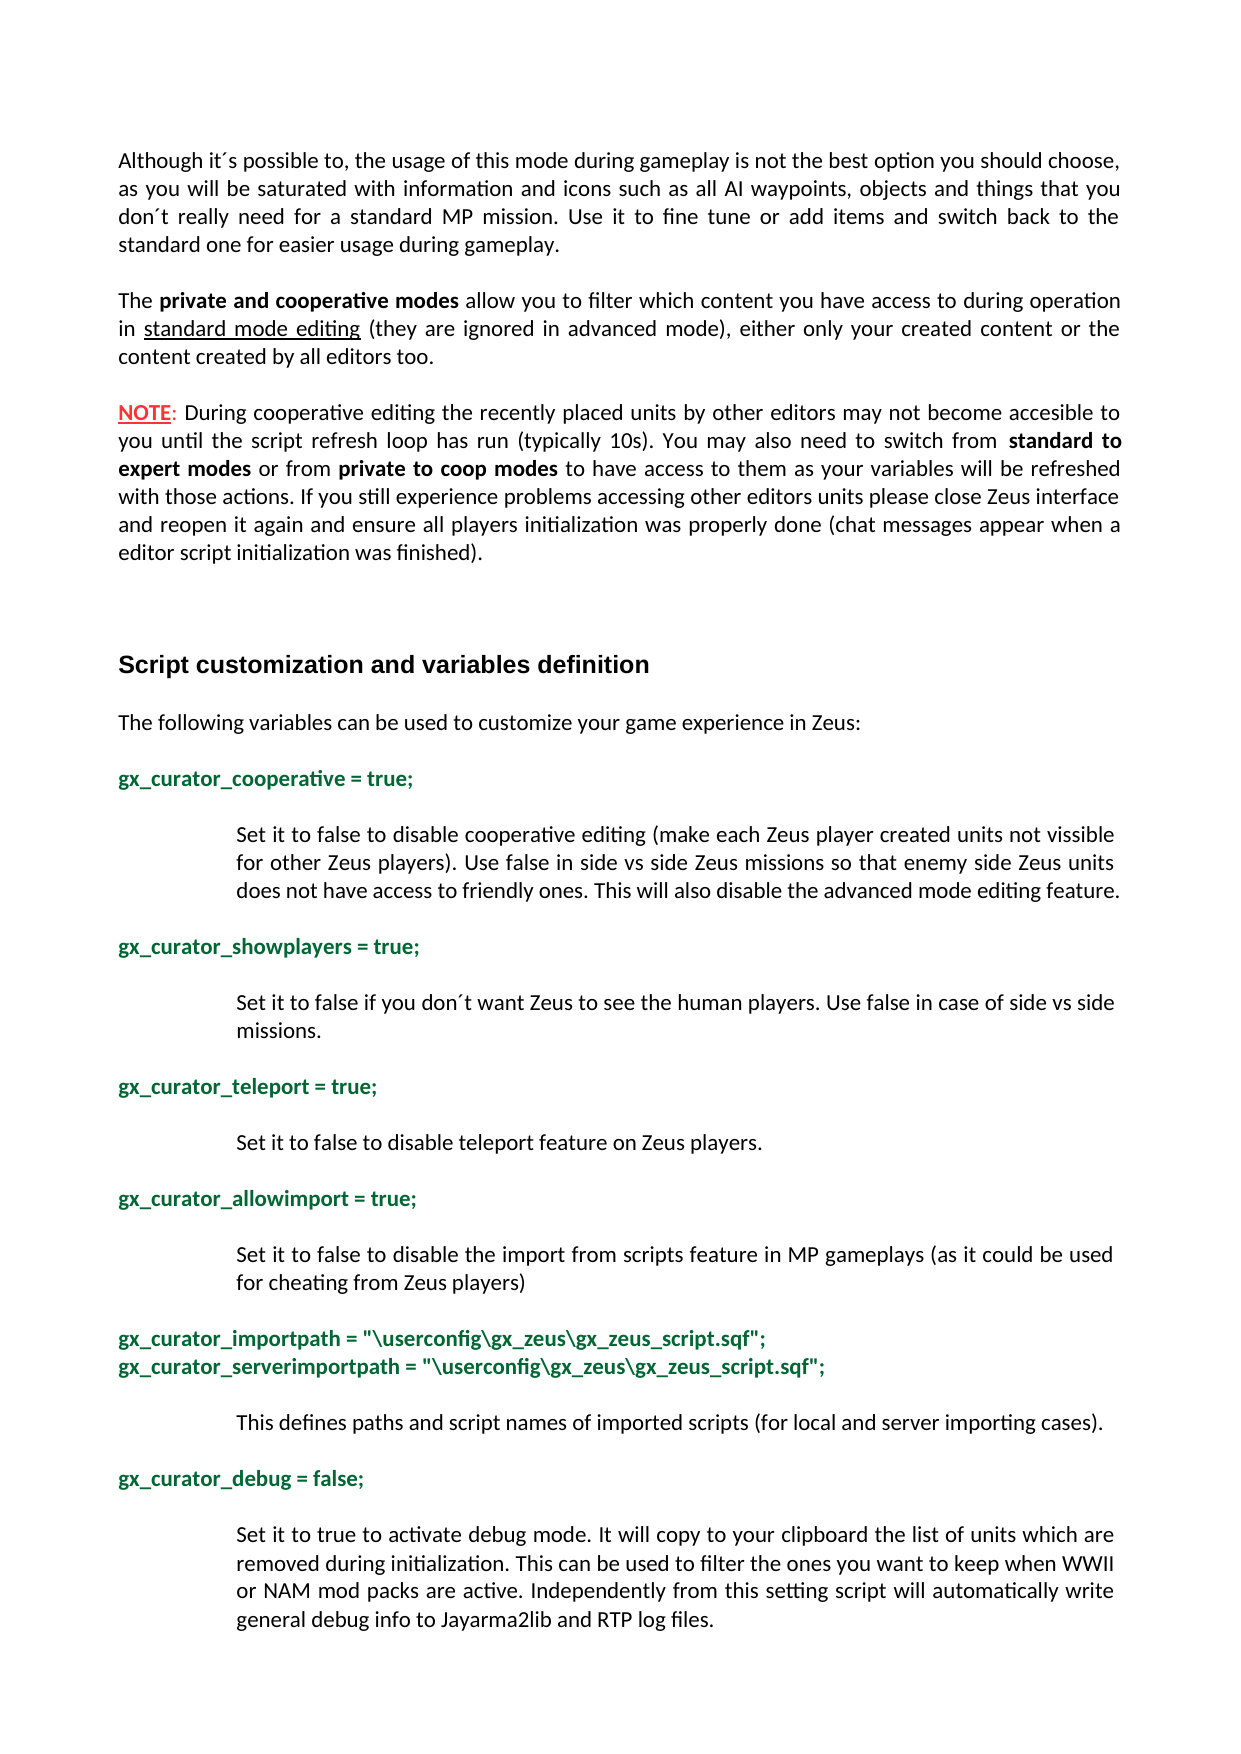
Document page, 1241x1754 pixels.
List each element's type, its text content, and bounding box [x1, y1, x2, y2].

text NOTE: During cooperative editing the recently placed units by other editors may not become accesible to you until the script refresh loop has run (typically 10s). You may also need to switch from standard to expert modes or from private to coop modes to have access to them as your variables will be refreshed with those actions. If you still experience problems accessing other editors units please close Zeus interface and reopen it again and ensure all players initialization was properly done (chat messages appear when a editor script initialization was finished). [118, 398, 1122, 566]
text gx_curator_teleport = true; [118, 1072, 1122, 1100]
text This defines paths and script names of imported scripts (for local and server importing cases). [118, 1408, 1122, 1437]
text Although it´s possible to, the usage of this mode during gameplay is not the best option you should choose, as you will be saturated with information and icons such as all AI waypoints, objects and things that you don´t really need for a standard MP mission. Use it to fine tune or add items and switch back to the standard one for easier usage during gameplay. [118, 146, 1122, 258]
text Set it to false to disable teleport feature on Zeus players. [118, 1128, 1122, 1156]
text gx_curator_allowimport = true; [118, 1184, 1122, 1212]
text gx_curator_debug = false; [118, 1464, 1122, 1493]
text Set it to false to disable the import from scripts feature in MP gameplays (as it could be used for cheating from Zeus players) [118, 1240, 1122, 1296]
text Script customization and variables definition [118, 651, 1122, 679]
text gx_curator_serverimportpath = "\userconfig\gx_zeus\gx_zeus_script.sqf"; [118, 1352, 1122, 1381]
text gx_curator_showplayers = true; [118, 932, 1122, 960]
text Set it to true to activate debug mode. It will copy to your clipboard the list of units which are removed during initialization. This can be used to filter the ones you want to keep when WWII or NAM mod packs are active. Independently from this setting script will automatically write general debug info to Jayarma2lib and RTP log files. [118, 1521, 1122, 1633]
text gx_curator_importpath = "\userconfig\gx_zeus\gx_zeus_script.sqf"; [118, 1324, 1122, 1352]
text Set it to false to disable cooperative editing (make each Zeus player created units not vissible for other Zeus players). Use false in side vs side Zeus missions so that enemy side Zeus units does not have access to friendly ones. This will also disable the advanced mode editing feature. [118, 820, 1122, 904]
text The private and cooperative modes allow you to filter which content you have access to during operation in standard mode editing (they are ignored in advanced mode), either only your created content or the content created by all editors too. [118, 286, 1122, 370]
text gx_curator_cooperative = true; [118, 764, 1122, 792]
text Set it to false if you don´t want Zeus to see the human players. Use false in case of side vs side missions. [118, 988, 1122, 1044]
text The following variables can be used to customize your game experience in Zeus: [118, 708, 1122, 736]
